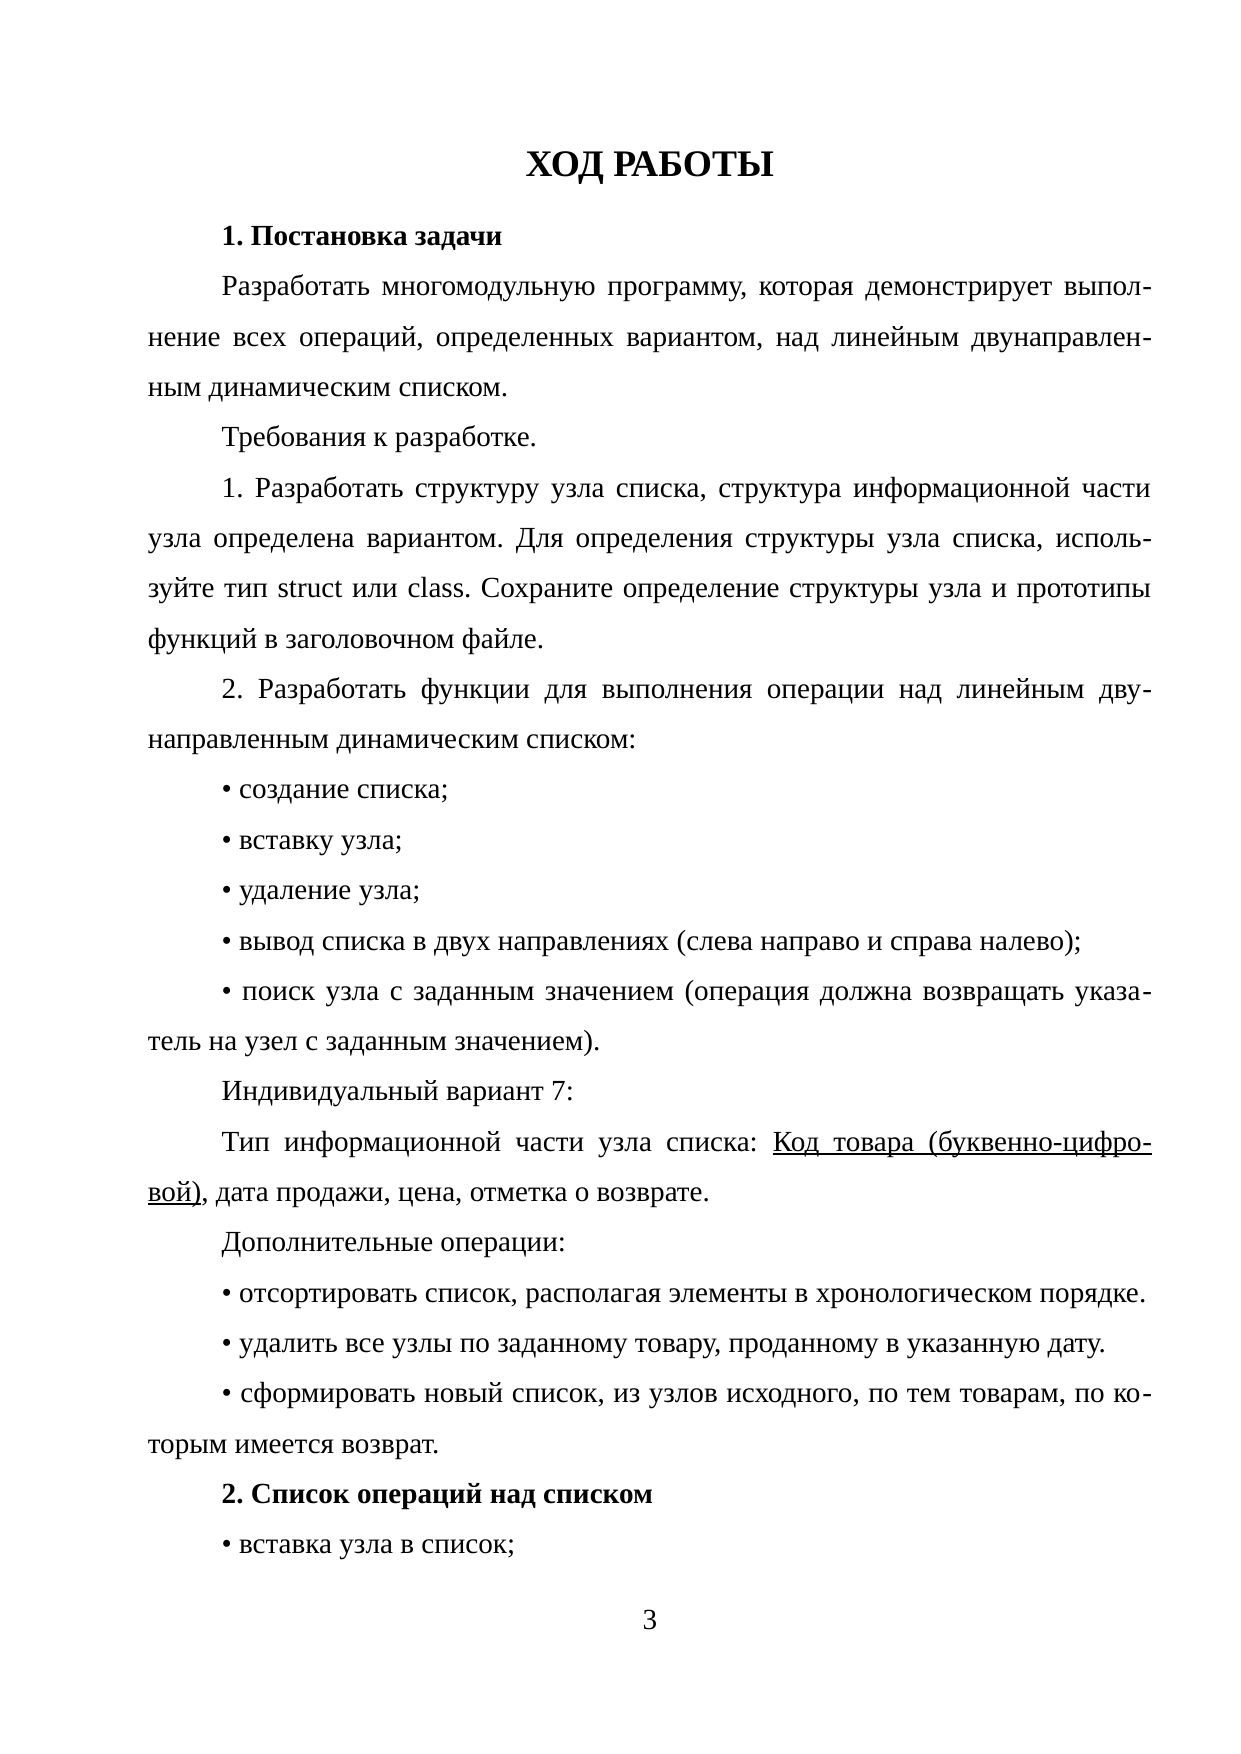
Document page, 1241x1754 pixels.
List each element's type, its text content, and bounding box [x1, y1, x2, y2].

text Тип информационной части узла списка: Код товара (буквенно-цифро­вой), дата продажи, цена, отметка о возврате. [148, 1124, 1152, 1208]
text • удаление узла; [148, 872, 1152, 906]
text • отсортировать список, располагая элементы в хронологическом порядке. [148, 1275, 1152, 1308]
subtitle 2. Список операций над списком [148, 1476, 1152, 1509]
text • создание списка; [148, 772, 1152, 805]
text Требования к разработке. [148, 419, 1152, 453]
text • вставка узла в список; [148, 1526, 1152, 1560]
subtitle ХОД РАБОТЫ [148, 142, 1152, 185]
text 2. Разработать функции для выполнения операции над линейным дву­направленным динамическим списком: [148, 671, 1152, 755]
text • сформировать новый список, из узлов исходного, по тем товарам, по ко­торым имеется возврат. [148, 1375, 1152, 1459]
subtitle 1. Постановка задачи [148, 218, 1152, 252]
text Разработать многомодульную программу, которая демонстрирует выпол­нение всех операций, определенных вариантом, над линейным двунаправлен­ным динамическим списком. [148, 268, 1152, 403]
text Дополнительные операции: [148, 1224, 1152, 1258]
text • поиск узла с заданным значением (операция должна возвращать указа­тель на узел с заданным значением). [148, 973, 1152, 1057]
text • вставку узла; [148, 822, 1152, 856]
text 1. Разработать структуру узла списка, структура информационной части узла определена вариантом. Для определения структуры узла списка, исполь­зуйте тип struct или class. Сохраните определение структуры узла и прототипы функций в заголовочном файле. [148, 470, 1152, 654]
text • вывод списка в двух направлениях (слева направо и справа налево); [148, 923, 1152, 956]
text • удалить все узлы по заданному товару, проданному в указанную дату. [148, 1325, 1152, 1359]
text Индивидуальный вариант 7: [148, 1073, 1152, 1107]
